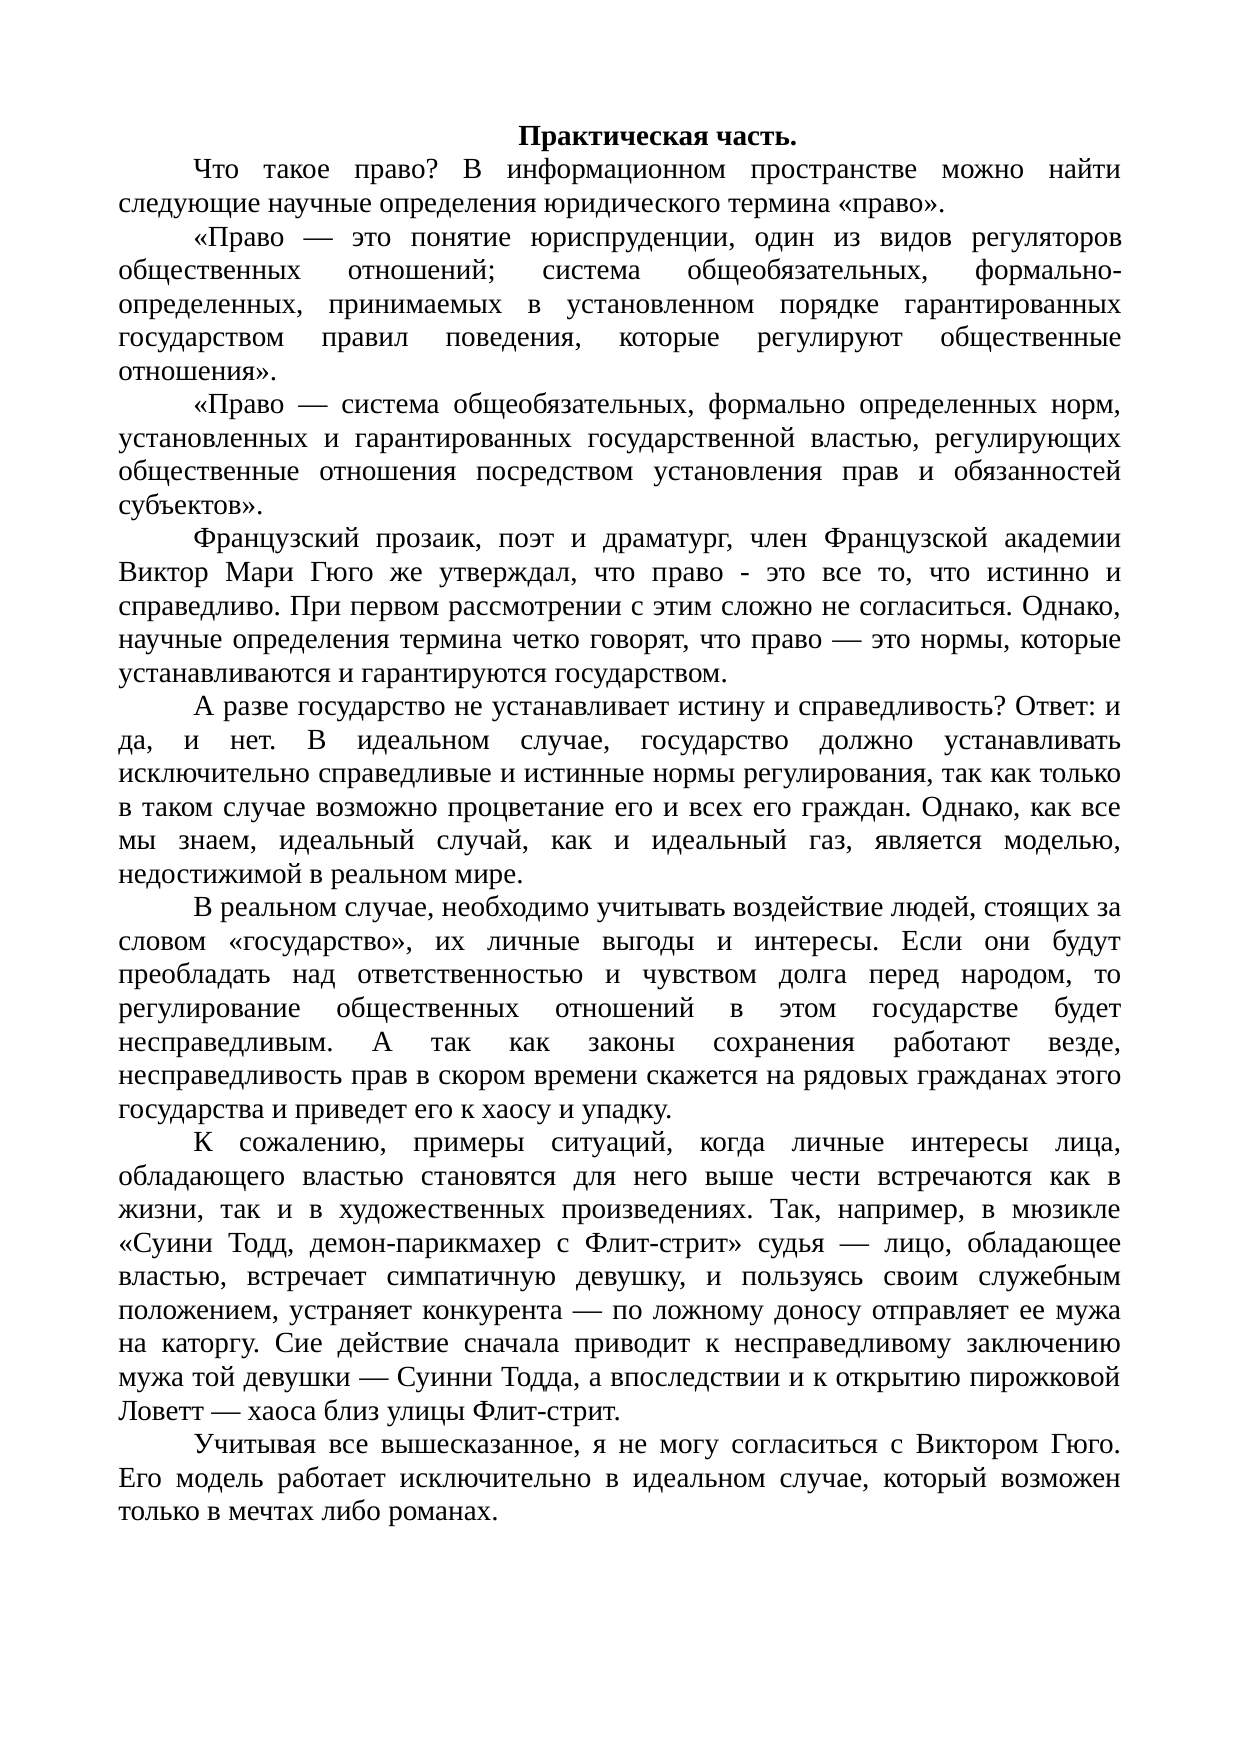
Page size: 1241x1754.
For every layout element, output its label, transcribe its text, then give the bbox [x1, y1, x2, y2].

text К сожалению, примеры ситуаций, когда личные интересы лица, обладающего властью становятся для него выше чести встречаются как в жизни, так и в художественных произведениях. Так, например, в мюзикле «Суини Тодд, демон-парикмахер с Флит-стрит» судья — лицо, обладающее властью, встречает симпатичную девушку, и пользуясь своим служебным положением, устраняет конкурента — по ложному доносу отправляет ее мужа на каторгу. Сие действие сначала приводит к несправедливому заключению мужа той девушки — Суинни Тодда, а впоследствии и к открытию пирожковой Ловетт — хаоса близ улицы Флит-стрит. [118, 1124, 1122, 1426]
text Практическая часть. [118, 118, 1122, 152]
text «Право — система общеобязательных, формально определенных норм, установленных и гарантированных государственной властью, регулирующих общественные отношения посредством установления прав и обязанностей субъектов». [118, 386, 1122, 521]
text Французский прозаик, поэт и драматург, член Французской академии Виктор Мари Гюго же утверждал, что право - это все то, что истинно и справедливо. При первом рассмотрении с этим сложно не согласиться. Однако, научные определения термина четко говорят, что право — это нормы, которые устанавливаются и гарантируются государством. [118, 521, 1122, 688]
text «Право — это понятие юриспруденции, один из видов регуляторов общественных отношений; система общеобязательных, формально-определенных, принимаемых в установленном порядке гарантированных государством правил поведения, которые регулируют общественные отношения». [118, 219, 1122, 386]
text Что такое право? В информационном пространстве можно найти следующие научные определения юридического термина «право». [118, 152, 1122, 219]
text Учитывая все вышесказанное, я не могу согласиться с Виктором Гюго. Его модель работает исключительно в идеальном случае, который возможен только в мечтах либо романах. [118, 1426, 1122, 1527]
text А разве государство не устанавливает истину и справедливость? Ответ: и да, и нет. В идеальном случае, государство должно устанавливать исключительно справедливые и истинные нормы регулирования, так как только в таком случае возможно процветание его и всех его граждан. Однако, как все мы знаем, идеальный случай, как и идеальный газ, является моделью, недостижимой в реальном мире. [118, 688, 1122, 889]
text В реальном случае, необходимо учитывать воздействие людей, стоящих за словом «государство», их личные выгоды и интересы. Если они будут преобладать над ответственностью и чувством долга перед народом, то регулирование общественных отношений в этом государстве будет несправедливым. А так как законы сохранения работают везде, несправедливость прав в скором времени скажется на рядовых гражданах этого государства и приведет его к хаосу и упадку. [118, 889, 1122, 1124]
